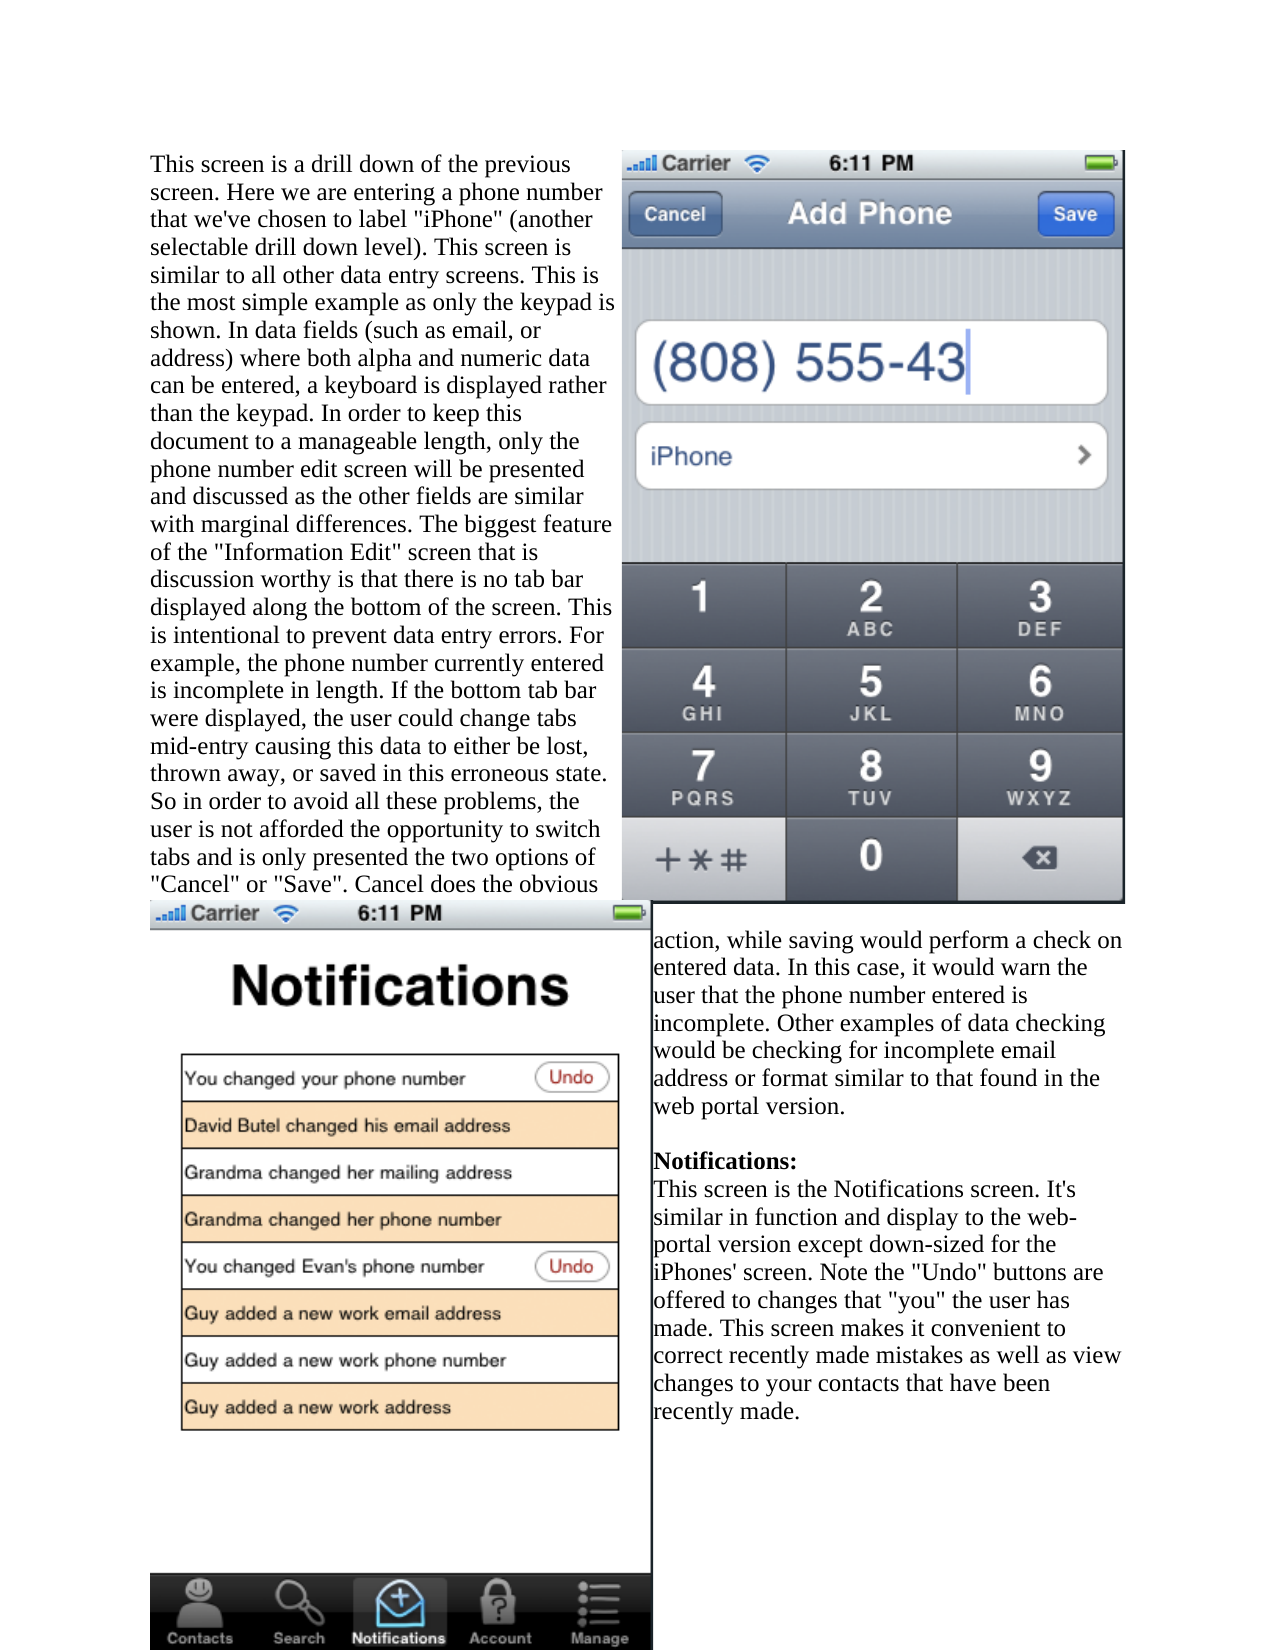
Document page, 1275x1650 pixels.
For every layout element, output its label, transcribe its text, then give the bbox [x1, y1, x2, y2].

picture [150, 150, 1125, 1650]
text Notifications: [654, 1147, 1125, 1175]
text action, while saving would perform a check on entered data. In this case, it would warn the user that the phone number entered is incomplete. Other examples of data checking would be checking for incomplete email address or format similar to that found in the web portal version. [654, 904, 1125, 1120]
text This screen is the Notifications screen. It's similar in function and display to the web-portal version except down-sized for the iPhones' screen. Note the "Undo" buttons are offered to changes that "you" the user has made. This screen makes it convenient to correct recently made mistakes as well as view changes to your contacts that have been recently made. [654, 1175, 1125, 1424]
text This screen is a drill down of the previous screen. Here we are entering a phone number that we've chosen to label "iPhone" (another selectable drill down level). This screen is similar to all other data entry screens. This is the most simple example as only the keypad is shown. In data fields (such as email, or address) where both alpha and numeric data can be entered, a keyboard is displayed rather than the keypad. In order to keep this document to a manageable length, only the phone number edit screen will be presented and discussed as the other fields are similar with marginal differences. The biggest feature of the "Information Edit" screen that is discussion worthy is that there is no tab bar displayed along the bottom of the screen. This is intentional to prevent data entry errors. For example, the phone number currently entered is incomplete in length. If the bottom tab bar were displayed, the user could change tabs mid-entry causing this data to either be lost, thrown away, or saved in this erroneous state. So in order to avoid all these problems, the user is not afforded the opportunity to switch tabs and is only presented the two options of "Cancel" or "Save". Cancel does the obvious [150, 150, 621, 900]
